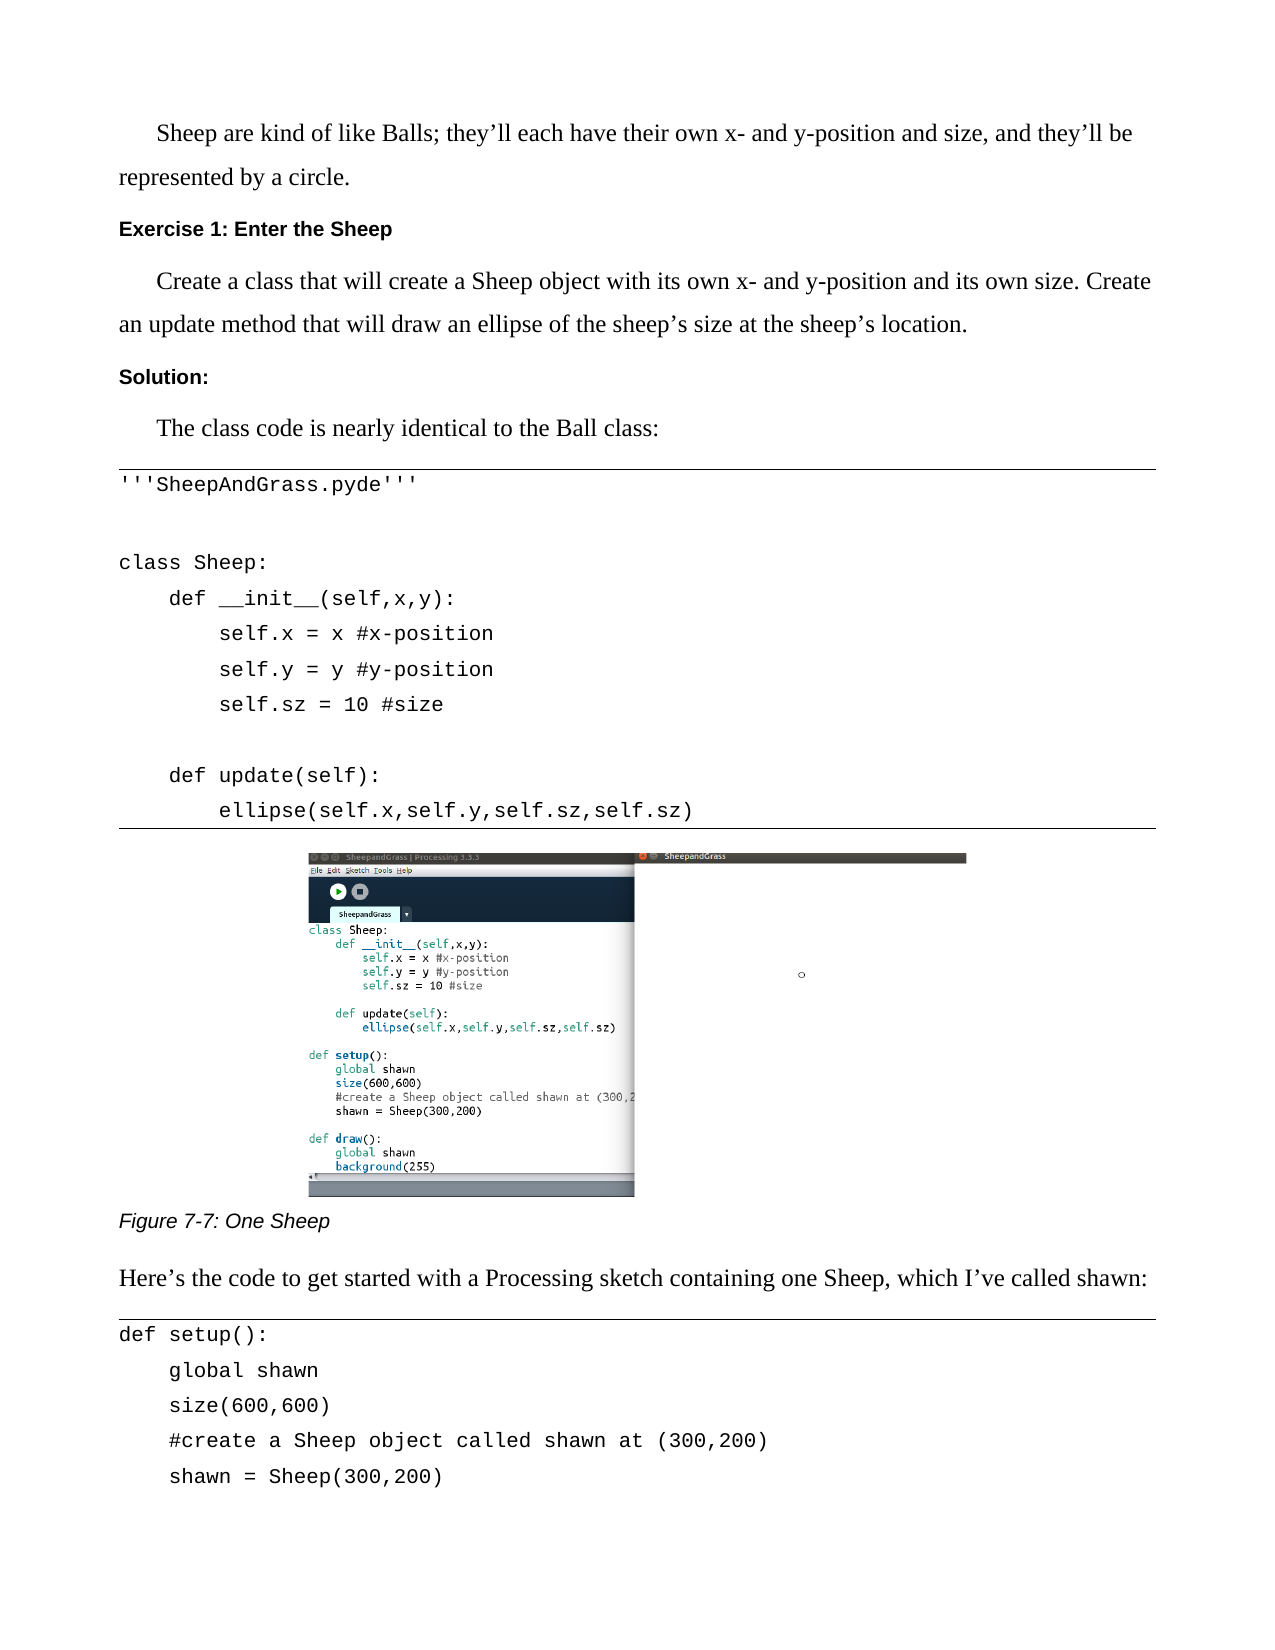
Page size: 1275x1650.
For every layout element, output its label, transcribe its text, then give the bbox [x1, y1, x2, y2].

text '''SheepAndGrass.pyde''' [118, 470, 1156, 497]
text Solution: [118, 364, 1156, 388]
text #create a Sheep object called shawn at (300,200) [118, 1431, 1156, 1454]
text Exercise 1: Enter the Sheep [118, 217, 1156, 241]
text self.y = y #y-position [118, 658, 1156, 682]
text Create a class that will create a Sheep object with its own x- and y-position and its own size. Create an update method that will draw an ellipse of the sheep’s size at the sheep’s location. [118, 266, 1156, 338]
text The class code is nearly identical to the Ball class: [118, 413, 1156, 442]
text def update(self): [118, 765, 1156, 788]
text ellipse(self.x,self.y,self.sz,self.sz) [118, 800, 1156, 829]
text shawn = Sheep(300,200) [118, 1466, 1156, 1489]
text self.x = x #x-position [118, 623, 1156, 647]
text Sheep are kind of like Balls; they’ll each have their own x- and y-position and size, and they’ll be represented by a circle. [118, 118, 1156, 190]
text self.sz = 10 #size [118, 694, 1156, 718]
text def __init__(self,x,y): [118, 588, 1156, 611]
text Here’s the code to get started with a Processing sketch containing one Sheep, which I’ve called shawn: [118, 1263, 1156, 1292]
text def setup(): [118, 1320, 1156, 1348]
text Figure 7-7: One Sheep [118, 866, 1156, 1233]
text global shawn [118, 1360, 1156, 1383]
text size(600,600) [118, 1395, 1156, 1419]
text class Sheep: [118, 552, 1156, 576]
picture [308, 853, 967, 1197]
